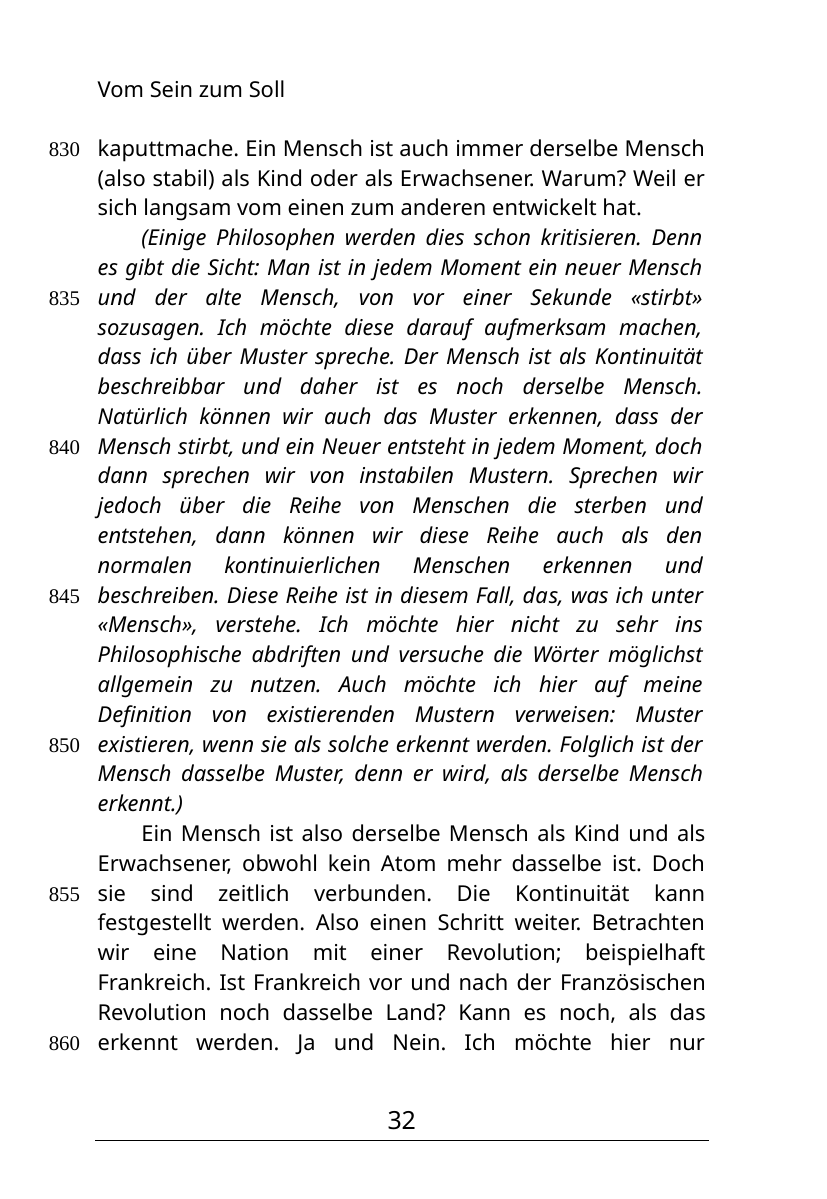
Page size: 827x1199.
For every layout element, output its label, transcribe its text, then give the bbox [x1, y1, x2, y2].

text (Einige Philosophen werden dies schon kritisieren. Denn es gibt die Sicht: Man ist in jedem Moment ein neuer Mensch und der alte Mensch, von vor einer Sekunde «stirbt» sozusagen. Ich möchte diese darauf aufmerksam machen, dass ich über Muster spreche. Der Mensch ist als Kontinuität beschreibbar und daher ist es noch derselbe Mensch. Natürlich können wir auch das Muster erkennen, dass der Mensch stirbt, und ein Neuer entsteht in jedem Moment, doch dann sprechen wir von instabilen Mustern. Sprechen wir jedoch über die Reihe von Menschen die sterben und entstehen, dann können wir diese Reihe auch als den normalen kontinuierlichen Menschen erkennen und beschreiben. Diese Reihe ist in diesem Fall, das, was ich unter «Mensch», verstehe. Ich möchte hier nicht zu sehr ins Philosophische abdriften und versuche die Wörter möglichst allgemein zu nutzen. Auch möchte ich hier auf meine Definition von existierenden Mustern verweisen: Muster existieren, wenn sie als solche erkennt werden. Folglich ist der Mensch dasselbe Muster, denn er wird, als derselbe Mensch erkennt.) [97, 222, 706, 818]
text kaputtmache. Ein Mensch ist auch immer derselbe Mensch (also stabil) als Kind oder als Erwachsener. Warum? Weil er sich langsam vom einen zum anderen entwickelt hat. [97, 133, 706, 222]
text Ein Mensch ist also derselbe Mensch als Kind und als Erwachsener, obwohl kein Atom mehr dasselbe ist. Doch sie sind zeitlich verbunden. Die Kontinuität kann festgestellt werden. Also einen Schritt weiter. Betrachten wir eine Nation mit einer Revolution; beispielhaft Frankreich. Ist Frankreich vor und nach der Französischen Revolution noch dasselbe Land? Kann es noch, als das erkennt werden. Ja und Nein. Ich möchte hier nur [97, 818, 706, 1056]
